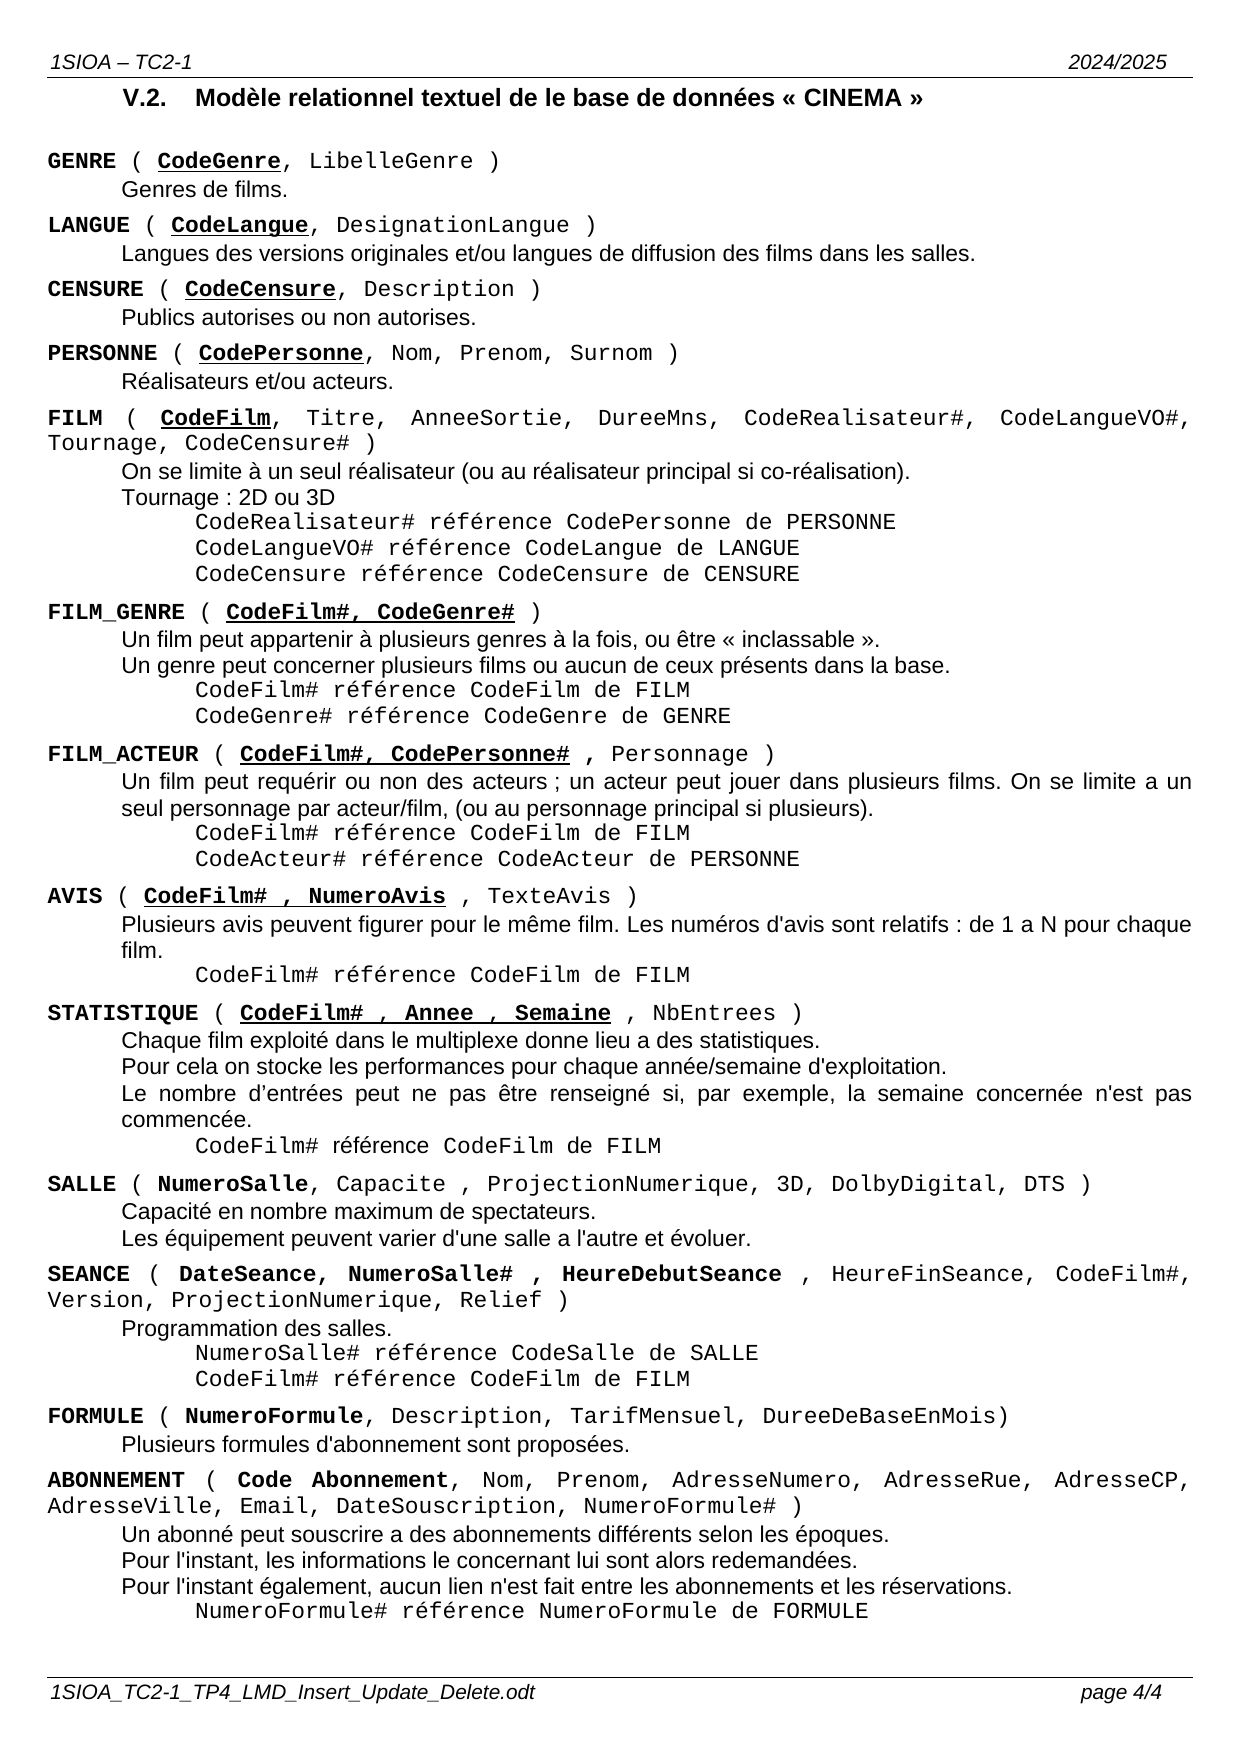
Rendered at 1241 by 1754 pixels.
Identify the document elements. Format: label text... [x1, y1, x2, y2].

text GENRE ( CodeGenre, LibelleGenre ) [47, 149, 1193, 176]
text FILM ( CodeFilm, Titre, AnneeSortie, DureeMns, CodeRealisateur#, CodeLangueVO#, Tournage, CodeCensure# ) [47, 406, 1193, 458]
text CodeGenre# référence CodeGenre de GENRE [195, 704, 1193, 731]
subtitle Modèle relationnel textuel de le base de données « CINEMA » [122, 83, 1193, 112]
text Un film peut requérir ou non des acteurs ; un acteur peut jouer dans plusieurs films. On se limite a un seul personnage par acteur/film, (ou au personnage principal si plusieurs). [121, 768, 1193, 821]
text On se limite à un seul réalisateur (ou au réalisateur principal si co-réalisation). [121, 458, 1193, 484]
text Pour cela on stocke les performances pour chaque année/semaine d'exploitation. [121, 1053, 1193, 1079]
text FILM_GENRE ( CodeFilm#, CodeGenre# ) [47, 600, 1193, 626]
text CodeFilm# référence CodeFilm de FILM [195, 1367, 1193, 1393]
text Les équipement peuvent varier d'une salle a l'autre et évoluer. [121, 1225, 1193, 1251]
text CodeFilm# référence CodeFilm de FILM [195, 963, 1193, 989]
text Langues des versions originales et/ou langues de diffusion des films dans les salles. [121, 239, 1193, 266]
text FILM_ACTEUR ( CodeFilm#, CodePersonne# , Personnage ) [47, 742, 1193, 768]
text Un abonné peut souscrire a des abonnements différents selon les époques. [121, 1521, 1193, 1547]
text Le nombre d’entrées peut ne pas être renseigné si, par exemple, la semaine concernée n'est pas commencée. [121, 1079, 1193, 1132]
text CodeActeur# référence CodeActeur de PERSONNE [195, 847, 1193, 873]
text Chaque film exploité dans le multiplexe donne lieu a des statistiques. [121, 1027, 1193, 1053]
text Pour l'instant, les informations le concernant lui sont alors redemandées. [121, 1547, 1193, 1573]
text FORMULE ( NumeroFormule, Description, TarifMensuel, DureeDeBaseEnMois) [47, 1405, 1193, 1431]
text Un genre peut concerner plusieurs films ou aucun de ceux présents dans la base. [121, 652, 1193, 679]
text Réalisateurs et/ou acteurs. [121, 368, 1193, 394]
text CodeFilm# référence CodeFilm de FILM [195, 1132, 1193, 1161]
text CENSURE ( CodeCensure, Description ) [47, 278, 1193, 304]
text CodeFilm# référence CodeFilm de FILM [195, 679, 1193, 704]
text Plusieurs formules d'abonnement sont proposées. [121, 1431, 1193, 1457]
text PERSONNE ( CodePersonne, Nom, Prenom, Surnom ) [47, 342, 1193, 368]
text Tournage : 2D ou 3D [121, 484, 1193, 510]
text AVIS ( CodeFilm# , NumeroAvis , TexteAvis ) [47, 884, 1193, 911]
text Capacité en nombre maximum de spectateurs. [121, 1198, 1193, 1225]
text CodeRealisateur# référence CodePersonne de PERSONNE [195, 510, 1193, 536]
text NumeroFormule# référence NumeroFormule de FORMULE [195, 1600, 1193, 1626]
text Programmation des salles. [121, 1315, 1193, 1341]
text STATISTIQUE ( CodeFilm# , Annee , Semaine , NbEntrees ) [47, 1001, 1193, 1027]
text CodeLangueVO# référence CodeLangue de LANGUE [195, 536, 1193, 562]
text Genres de films. [121, 176, 1193, 202]
text Pour l'instant également, aucun lien n'est fait entre les abonnements et les réservations. [121, 1573, 1193, 1600]
text Publics autorises ou non autorises. [121, 304, 1193, 330]
text CodeFilm# référence CodeFilm de FILM [195, 821, 1193, 847]
text SEANCE ( DateSeance, NumeroSalle# , HeureDebutSeance , HeureFinSeance, CodeFilm#, Version, ProjectionNumerique, Relief ) [47, 1263, 1193, 1315]
text ABONNEMENT ( Code Abonnement, Nom, Prenom, AdresseNumero, AdresseRue, AdresseCP, AdresseVille, Email, DateSouscription, NumeroFormule# ) [47, 1469, 1193, 1521]
text NumeroSalle# référence CodeSalle de SALLE [195, 1341, 1193, 1367]
text CodeCensure référence CodeCensure de CENSURE [195, 562, 1193, 588]
text LANGUE ( CodeLangue, DesignationLangue ) [47, 214, 1193, 239]
text SALLE ( NumeroSalle, Capacite , ProjectionNumerique, 3D, DolbyDigital, DTS ) [47, 1172, 1193, 1198]
text Plusieurs avis peuvent figurer pour le même film. Les numéros d'avis sont relatifs : de 1 a N pour chaque film. [121, 911, 1193, 963]
text Un film peut appartenir à plusieurs genres à la fois, ou être « inclassable ». [121, 626, 1193, 652]
